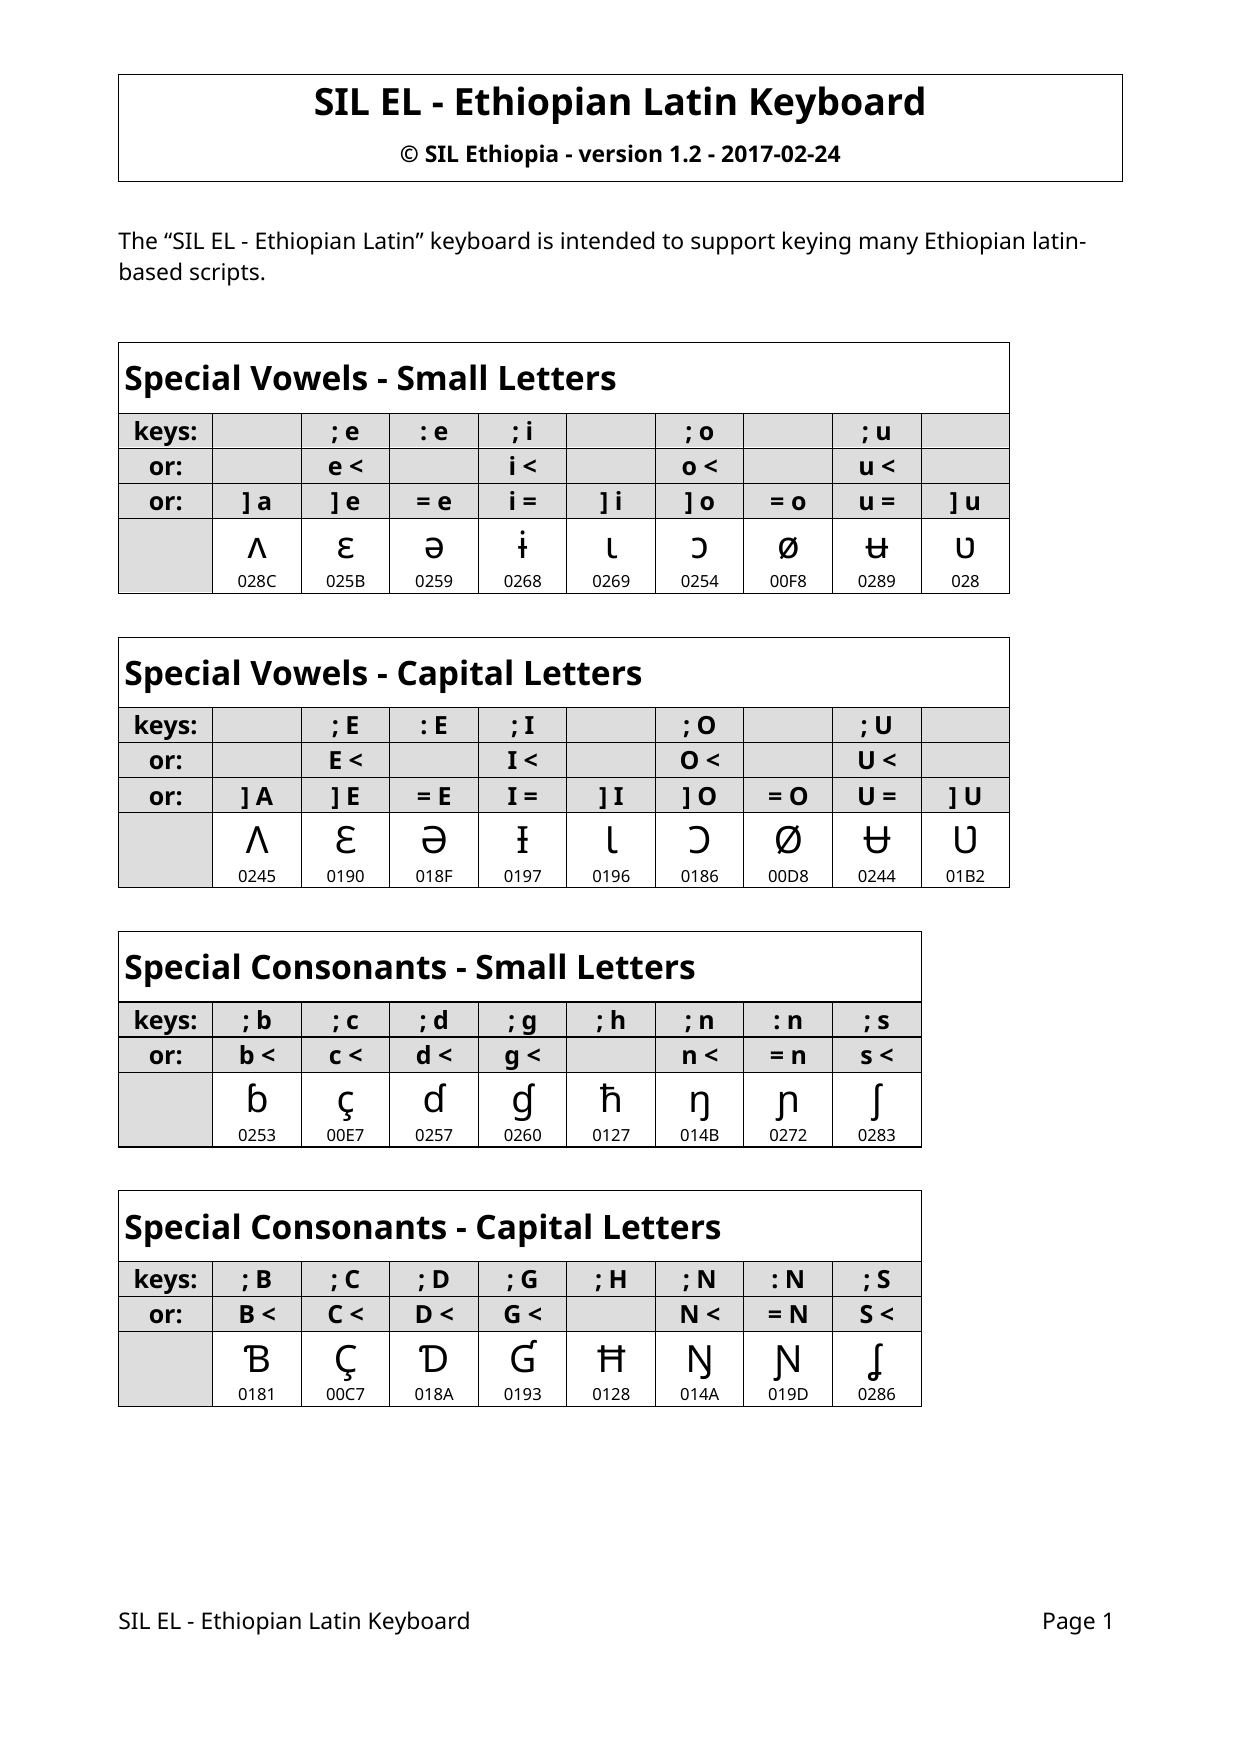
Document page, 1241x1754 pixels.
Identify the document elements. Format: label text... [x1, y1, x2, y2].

text The “SIL EL - Ethiopian Latin” keyboard is intended to support keying many Ethiopian latin-based scripts. [118, 225, 1122, 287]
table_cell ] U [922, 778, 1009, 812]
table_cell ; N [656, 1262, 743, 1296]
table_cell ; H [567, 1262, 655, 1296]
table_cell Ʌ [213, 813, 301, 864]
table_cell Ŋ [656, 1332, 743, 1383]
table_cell Ʉ [833, 813, 921, 864]
table_cell keys: [119, 1262, 212, 1296]
table_cell ʃ [833, 1073, 921, 1124]
table_cell [744, 708, 832, 742]
table_cell [567, 1297, 655, 1331]
table_cell 00C7 [302, 1383, 389, 1406]
table_cell or: [119, 1297, 212, 1331]
table_cell ɔ [656, 519, 743, 570]
table_cell Ø [744, 813, 832, 864]
table_cell [390, 743, 478, 777]
table_cell 0245 [213, 864, 301, 887]
table_cell Ɨ [479, 813, 566, 864]
table_cell ; B [213, 1262, 301, 1296]
table_cell or: [119, 449, 212, 483]
table_cell ɠ [479, 1073, 566, 1124]
table_cell keys: [119, 1003, 212, 1036]
table_cell ; u [833, 414, 921, 447]
table_cell ] u [922, 484, 1009, 518]
table_cell [213, 449, 301, 483]
table_cell Ʋ [922, 813, 1009, 864]
table_cell ɩ [567, 519, 655, 570]
table_cell or: [119, 1038, 212, 1072]
table_cell I = [479, 778, 566, 812]
table_cell ʆ [833, 1332, 921, 1383]
table_cell ; e [302, 414, 389, 447]
table_cell ; i [479, 414, 566, 447]
table_cell u = [833, 484, 921, 518]
table_cell 0269 [567, 570, 655, 592]
table_cell 0181 [213, 1383, 301, 1406]
table_cell 025B [302, 570, 389, 592]
table_cell [213, 743, 301, 777]
table_cell [744, 743, 832, 777]
table_cell ħ [567, 1073, 655, 1124]
table_cell 0244 [833, 864, 921, 887]
table_cell [119, 1073, 212, 1124]
table_cell Ɲ [744, 1332, 832, 1383]
table_cell = N [744, 1297, 832, 1331]
table_cell ø [744, 519, 832, 570]
table_cell [119, 1124, 212, 1146]
table_cell ; D [390, 1262, 478, 1296]
table_cell I < [479, 743, 566, 777]
table_cell keys: [119, 708, 212, 742]
table_cell 00E7 [302, 1124, 389, 1146]
table_cell o < [656, 449, 743, 483]
table_cell ɓ [213, 1073, 301, 1124]
table_cell Ɔ [656, 813, 743, 864]
table_cell i = [479, 484, 566, 518]
table_cell ; U [833, 708, 921, 742]
table_cell [922, 414, 1009, 447]
table_cell [744, 449, 832, 483]
table_cell ] A [213, 778, 301, 812]
table_cell 028C [213, 570, 301, 592]
table_cell ; G [479, 1262, 566, 1296]
table_cell = E [390, 778, 478, 812]
table_cell ; S [833, 1262, 921, 1296]
table_cell [119, 864, 212, 887]
table_cell 00F8 [744, 570, 832, 592]
table_cell 0253 [213, 1124, 301, 1146]
table_cell ] i [567, 484, 655, 518]
table_cell = O [744, 778, 832, 812]
table_cell ; n [656, 1003, 743, 1036]
table_cell 0268 [479, 570, 566, 592]
table_cell 0197 [479, 864, 566, 887]
table_cell 019D [744, 1383, 832, 1406]
table_cell ; c [302, 1003, 389, 1036]
table_cell [567, 449, 655, 483]
table_cell U = [833, 778, 921, 812]
table_cell [567, 414, 655, 447]
table_cell ; s [833, 1003, 921, 1036]
table_cell = o [744, 484, 832, 518]
table_cell ; b [213, 1003, 301, 1036]
table_cell ] I [567, 778, 655, 812]
table_cell 014B [656, 1124, 743, 1146]
table_cell Ɓ [213, 1332, 301, 1383]
table_cell 014A [656, 1383, 743, 1406]
table_cell [922, 708, 1009, 742]
table_cell e < [302, 449, 389, 483]
table_cell ; O [656, 708, 743, 742]
table_cell = n [744, 1038, 832, 1072]
table_cell 0272 [744, 1124, 832, 1146]
table_cell keys: [119, 414, 212, 447]
table_cell 0196 [567, 864, 655, 887]
table_cell 018A [390, 1383, 478, 1406]
table_cell 0186 [656, 864, 743, 887]
table_cell [922, 743, 1009, 777]
table_cell 028 [922, 570, 1009, 592]
table_cell B < [213, 1297, 301, 1331]
table_cell n < [656, 1038, 743, 1072]
table_cell g < [479, 1038, 566, 1072]
table_cell [922, 449, 1009, 483]
table_cell ; I [479, 708, 566, 742]
table_cell D < [390, 1297, 478, 1331]
table_cell [119, 1332, 212, 1383]
table_cell [744, 414, 832, 447]
table_cell N < [656, 1297, 743, 1331]
table_cell 0259 [390, 570, 478, 592]
table_cell ; C [302, 1262, 389, 1296]
table_cell ; o [656, 414, 743, 447]
table_cell 0257 [390, 1124, 478, 1146]
table_cell [213, 414, 301, 447]
table_cell Ç [302, 1332, 389, 1383]
table_cell Ɗ [390, 1332, 478, 1383]
table_cell 0254 [656, 570, 743, 592]
table_cell = e [390, 484, 478, 518]
table_cell O < [656, 743, 743, 777]
table_cell 0128 [567, 1383, 655, 1406]
table_cell [390, 449, 478, 483]
table_cell ] E [302, 778, 389, 812]
table_cell [567, 1038, 655, 1072]
table_cell 01B2 [922, 864, 1009, 887]
table_cell ŋ [656, 1073, 743, 1124]
table_cell : N [744, 1262, 832, 1296]
table_cell d < [390, 1038, 478, 1072]
table_cell U < [833, 743, 921, 777]
table_header Special Vowels - Small Letters [119, 343, 1009, 412]
table_cell [567, 708, 655, 742]
table_cell u < [833, 449, 921, 483]
table_cell ] a [213, 484, 301, 518]
table_header SIL EL - Ethiopian Latin Keyboard © SIL Ethiopia - version 1.2 - 2017-02-24 [119, 75, 1122, 181]
table_cell 018F [390, 864, 478, 887]
table_cell 0190 [302, 864, 389, 887]
table_cell Ɠ [479, 1332, 566, 1383]
table_cell ɗ [390, 1073, 478, 1124]
table_header Special Vowels - Capital Letters [119, 638, 1009, 707]
table_cell : E [390, 708, 478, 742]
table_cell 00D8 [744, 864, 832, 887]
table_cell ç [302, 1073, 389, 1124]
table_cell Ɩ [567, 813, 655, 864]
table_cell s < [833, 1038, 921, 1072]
table_cell ɨ [479, 519, 566, 570]
table_cell or: [119, 778, 212, 812]
table_header Special Consonants - Small Letters [119, 932, 921, 1001]
table_cell b < [213, 1038, 301, 1072]
table_cell Ħ [567, 1332, 655, 1383]
table_cell ; g [479, 1003, 566, 1036]
table_cell or: [119, 743, 212, 777]
table_cell ʌ [213, 519, 301, 570]
table_cell ] o [656, 484, 743, 518]
table_cell or: [119, 484, 212, 518]
table_cell 0289 [833, 570, 921, 592]
table_cell ] e [302, 484, 389, 518]
table_cell G < [479, 1297, 566, 1331]
table_cell [119, 519, 212, 570]
table_cell E < [302, 743, 389, 777]
table_cell ɲ [744, 1073, 832, 1124]
table_cell S < [833, 1297, 921, 1331]
table_cell : n [744, 1003, 832, 1036]
table_cell ʉ [833, 519, 921, 570]
table_cell c < [302, 1038, 389, 1072]
table_cell [567, 743, 655, 777]
table_header Special Consonants - Capital Letters [119, 1191, 921, 1261]
table_cell C < [302, 1297, 389, 1331]
table_cell 0127 [567, 1124, 655, 1146]
table_cell 0283 [833, 1124, 921, 1146]
table_cell [213, 708, 301, 742]
table_cell ; h [567, 1003, 655, 1036]
table_cell [119, 1383, 212, 1406]
table_cell [119, 570, 212, 592]
table_cell [119, 813, 212, 864]
table_cell 0260 [479, 1124, 566, 1146]
table_cell 0193 [479, 1383, 566, 1406]
table_cell 0286 [833, 1383, 921, 1406]
table_cell ə [390, 519, 478, 570]
table_cell ] O [656, 778, 743, 812]
table_cell : e [390, 414, 478, 447]
table_cell Ɛ [302, 813, 389, 864]
table_cell Ə [390, 813, 478, 864]
table_cell ; d [390, 1003, 478, 1036]
table_cell ʋ [922, 519, 1009, 570]
table_cell i < [479, 449, 566, 483]
table_cell ɛ [302, 519, 389, 570]
table_cell ; E [302, 708, 389, 742]
